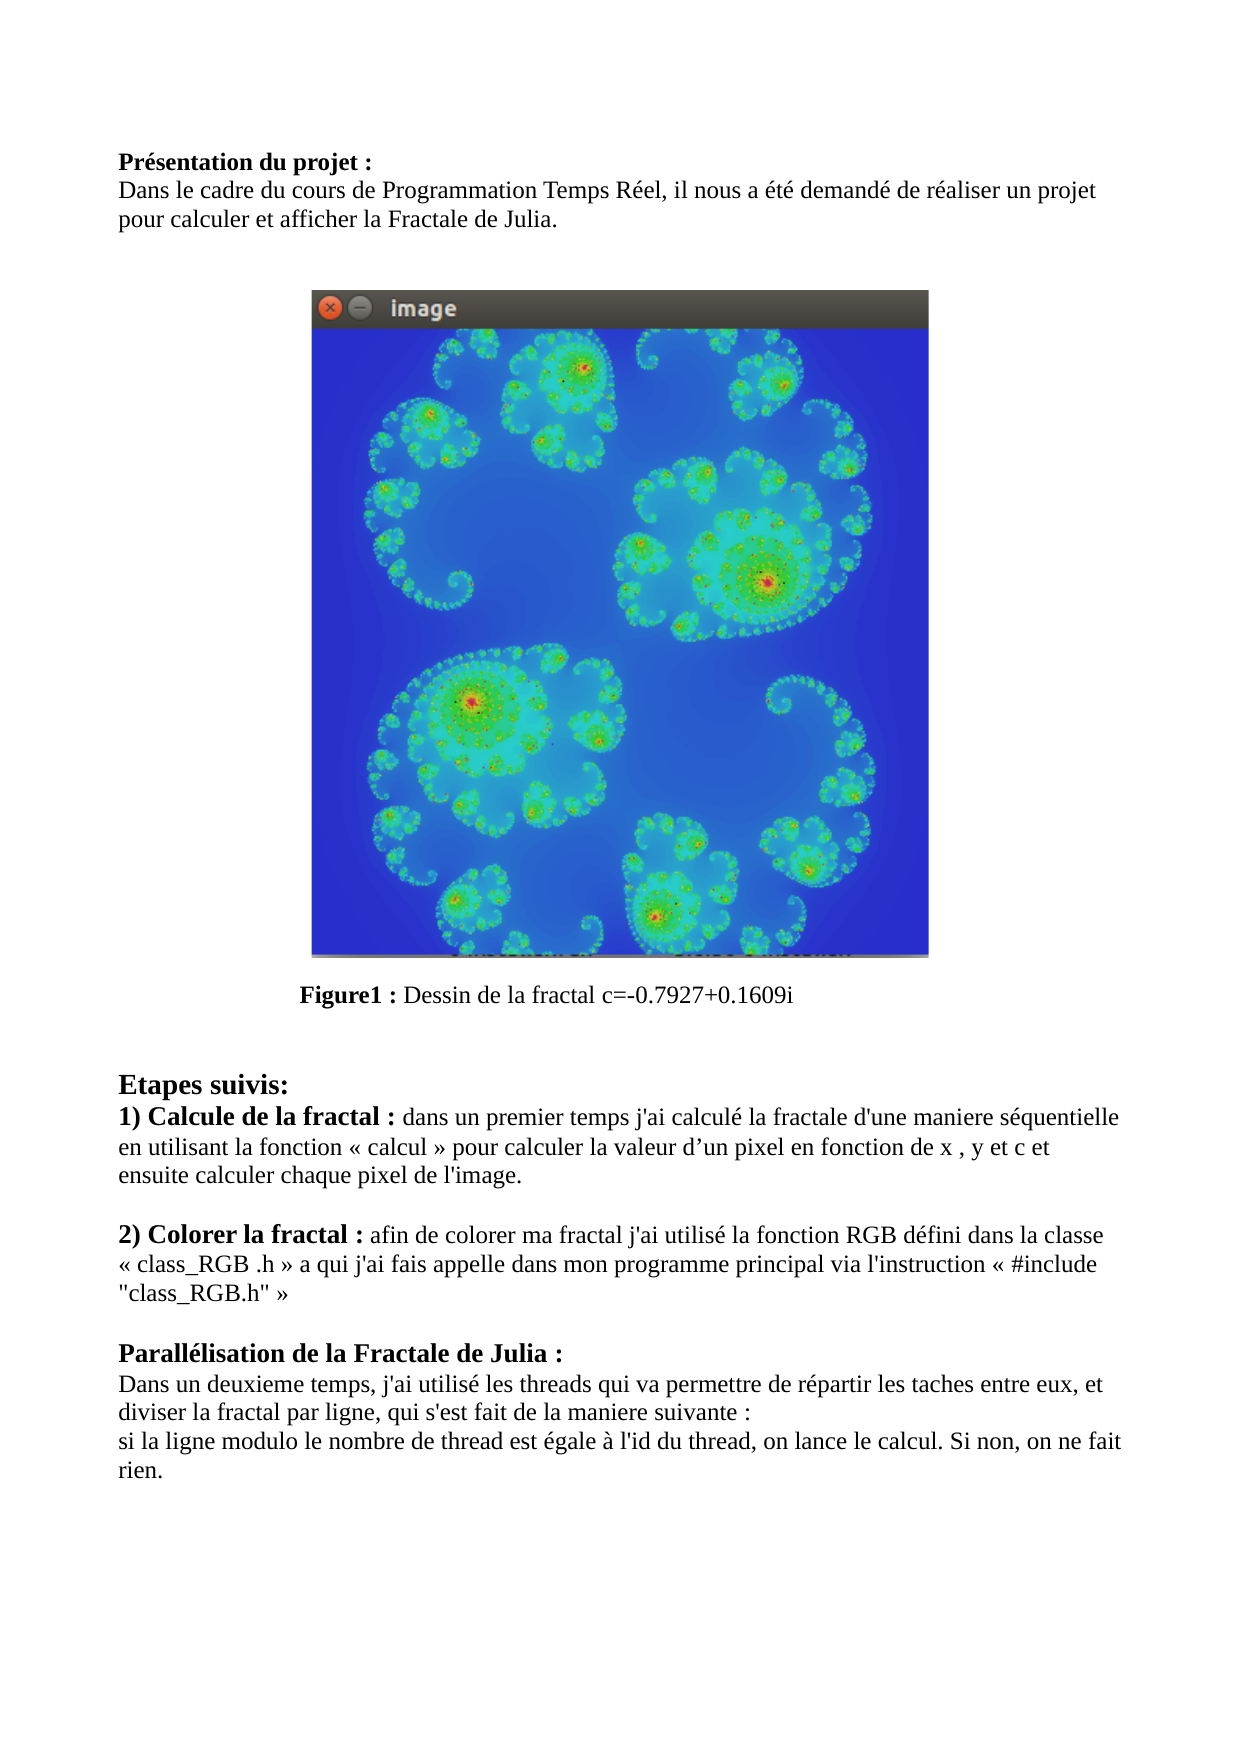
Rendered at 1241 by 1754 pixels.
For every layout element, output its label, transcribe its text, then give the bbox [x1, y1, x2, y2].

text Parallélisation de la Fractale de Julia : [118, 1338, 1122, 1369]
text 2) Colorer la fractal : afin de colorer ma fractal j'ai utilisé la fonction RGB défini dans la classe « class_RGB .h » a qui j'ai fais appelle dans mon programme principal via l'instruction « #include "class_RGB.h" » [118, 1218, 1122, 1306]
text 1) Calcule de la fractal : dans un premier temps j'ai calculé la fractale d'une maniere séquentielle en utilisant la fonction « calcul » pour calculer la valeur d’un pixel en fonction de x , y et c et ensuite calculer chaque pixel de l'image. [118, 1100, 1122, 1189]
text Etapes suivis: [118, 1067, 1122, 1100]
picture [311, 290, 929, 958]
text Dans un deuxieme temps, j'ai utilisé les threads qui va permettre de répartir les taches entre eux, et diviser la fractal par ligne, qui s'est fait de la maniere suivante : [118, 1369, 1122, 1426]
text Figure1 : Dessin de la fractal c=-0.7927+0.1609i [118, 981, 1122, 1009]
text si la ligne modulo le nombre de thread est égale à l'id du thread, on lance le calcul. Si non, on ne fait rien. [118, 1426, 1122, 1484]
text Dans le cadre du cours de Programmation Temps Réel, il nous a été demandé de réaliser un projet pour calculer et afficher la Fractale de Julia. [118, 176, 1122, 233]
text Présentation du projet : [118, 147, 1122, 176]
